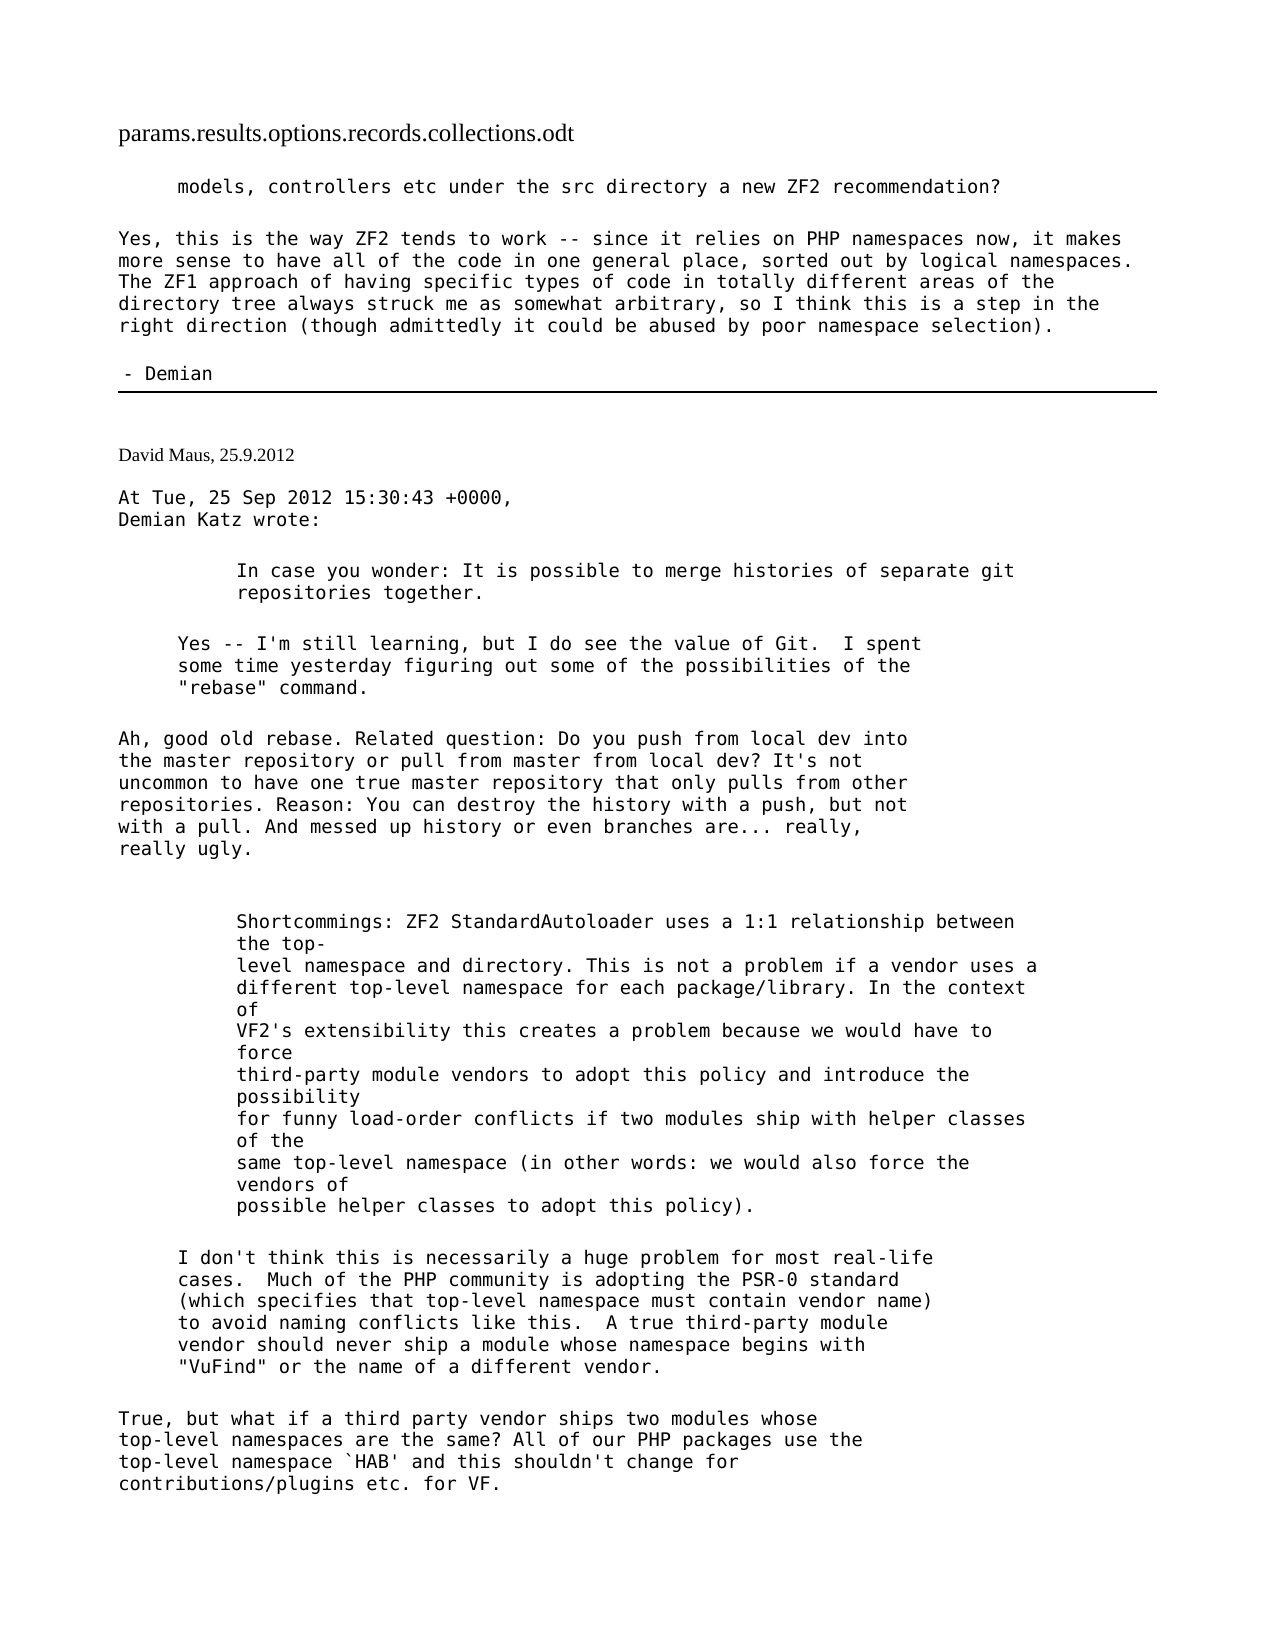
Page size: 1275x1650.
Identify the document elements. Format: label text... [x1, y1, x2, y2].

text Yes, this is the way ZF2 tends to work -- since it relies on PHP namespaces now, it makes more sense to have all of the code in one general place, sorted out by logical namespaces. The ZF1 approach of having specific types of code in totally different areas of the directory tree always struck me as somewhat arbitrary, so I think this is a step in the right direction (though admittedly it could be abused by poor namespace selection). [118, 228, 1157, 337]
text - Demian [118, 359, 1157, 391]
text third-party module vendors to adopt this policy and introduce the possibility [236, 1064, 1039, 1108]
text with a pull. And messed up history or even branches are... really, [118, 816, 1157, 838]
text vendor should never ship a module whose namespace begins with [177, 1334, 1098, 1356]
text True, but what if a third party vendor ships two modules whose [118, 1407, 1157, 1429]
text Demian Katz wrote: [118, 509, 1157, 531]
text uncommon to have one true master repository that only pulls from other [118, 772, 1157, 794]
text Shortcommings: ZF2 StandardAutoloader uses a 1:1 relationship between the top- [236, 911, 1039, 955]
text David Maus, 25.9.2012 [118, 444, 1157, 465]
text (which specifies that top-level namespace must contain vendor name) [177, 1291, 1098, 1312]
text In case you wonder: It is possible to merge histories of separate git [236, 560, 1039, 582]
text for funny load-order conflicts if two modules ship with helper classes of the [236, 1108, 1039, 1152]
text I don't think this is necessarily a huge problem for most real-life [177, 1247, 1098, 1269]
text "rebase" command. [177, 677, 1098, 699]
text repositories together. [236, 582, 1039, 604]
text possible helper classes to adopt this policy). [236, 1195, 1039, 1217]
text VF2's extensibility this creates a problem because we would have to force [236, 1020, 1039, 1064]
text cases. Much of the PHP community is adopting the PSR-0 standard [177, 1269, 1098, 1291]
text level namespace and directory. This is not a problem if a vendor uses a [236, 955, 1039, 977]
text the master repository or pull from master from local dev? It's not [118, 750, 1157, 772]
text models, controllers etc under the src directory a new ZF2 recommendation? [177, 176, 1098, 198]
text top-level namespace `HAB' and this shouldn't change for [118, 1451, 1157, 1473]
text same top-level namespace (in other words: we would also force the vendors of [236, 1152, 1039, 1195]
text top-level namespaces are the same? All of our PHP packages use the [118, 1429, 1157, 1451]
text At Tue, 25 Sep 2012 15:30:43 +0000, [118, 487, 1157, 509]
text repositories. Reason: You can destroy the history with a push, but not [118, 794, 1157, 816]
text Yes -- I'm still learning, but I do see the value of Git. I spent [177, 633, 1098, 655]
text to avoid naming conflicts like this. A true third-party module [177, 1312, 1098, 1334]
text Ah, good old rebase. Related question: Do you push from local dev into [118, 728, 1157, 750]
text "VuFind" or the name of a different vendor. [177, 1356, 1098, 1378]
text contributions/plugins etc. for VF. [118, 1473, 1157, 1495]
text some time yesterday figuring out some of the possibilities of the [177, 655, 1098, 677]
text really ugly. [118, 838, 1157, 860]
text different top-level namespace for each package/library. In the context of [236, 977, 1039, 1020]
